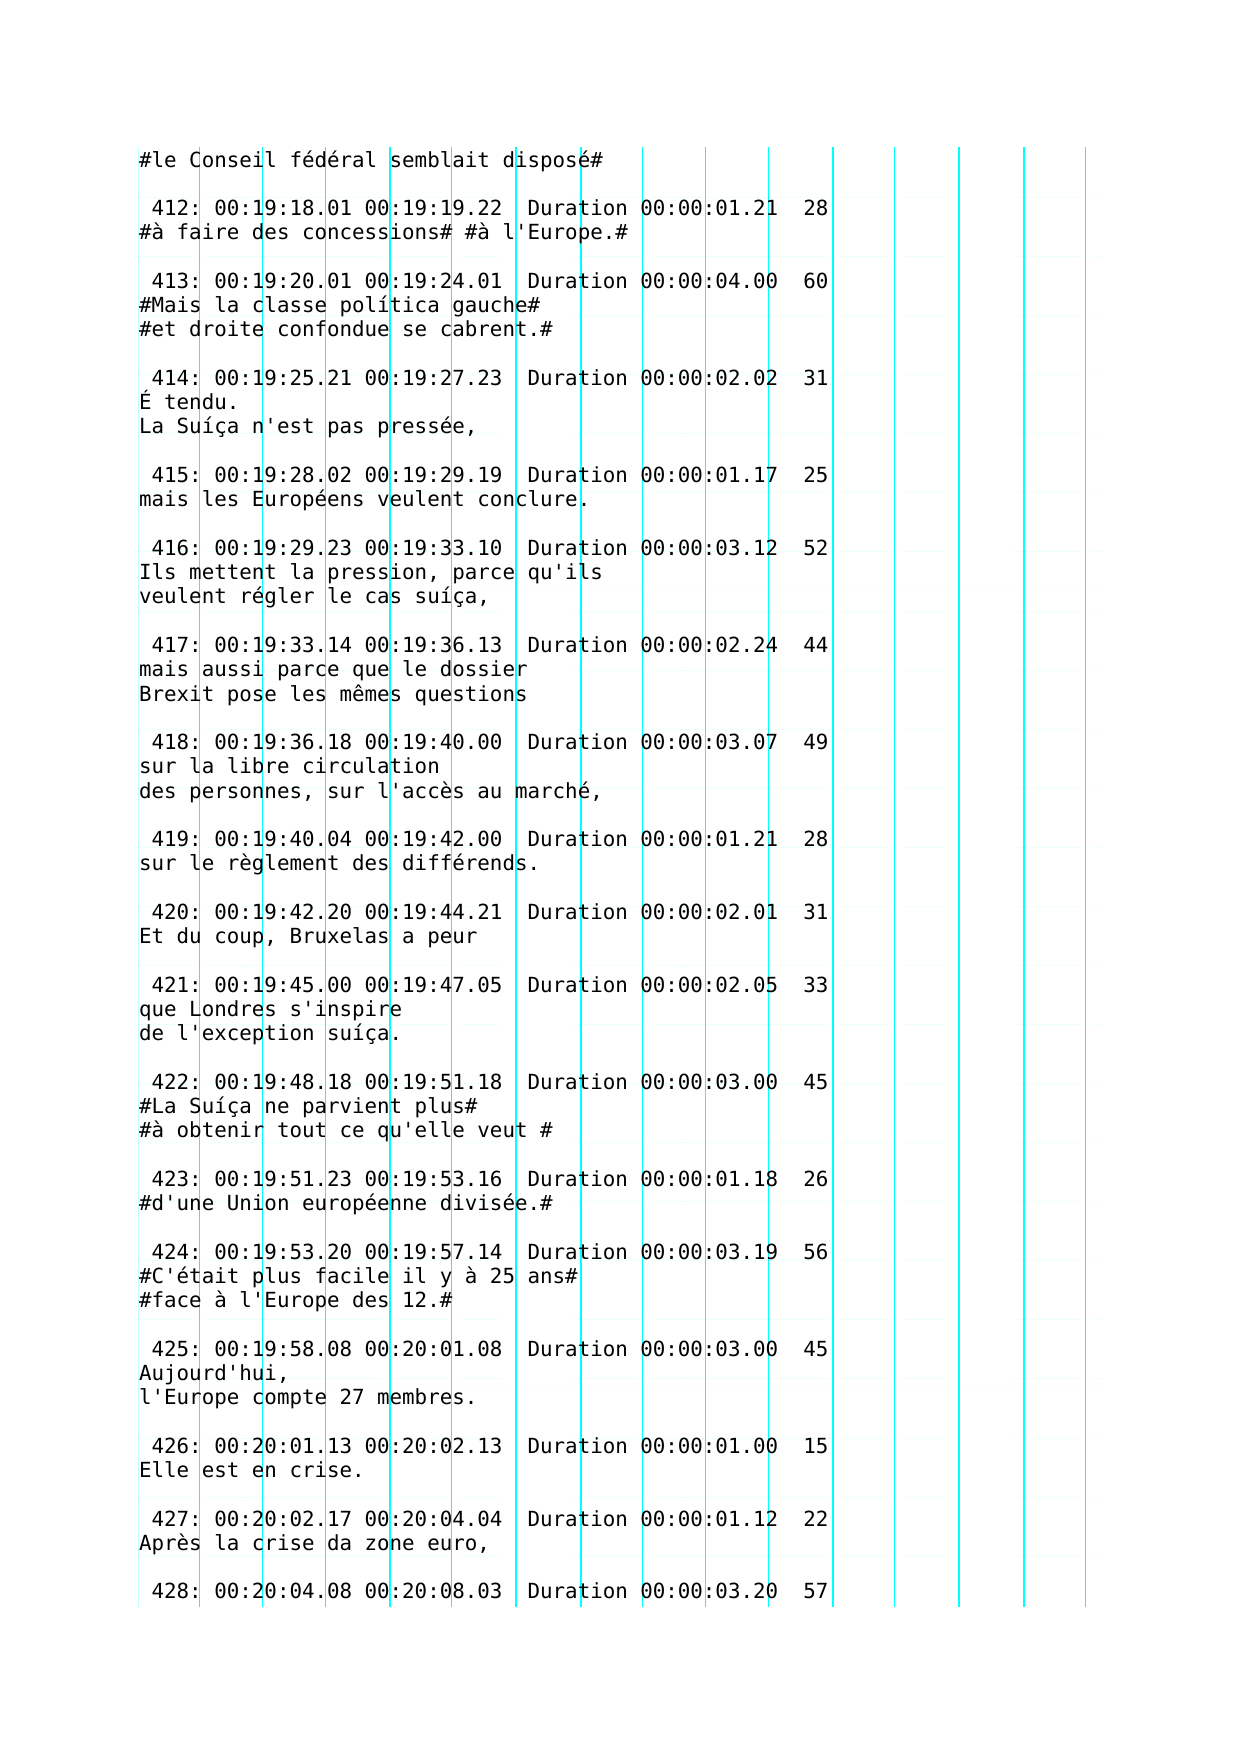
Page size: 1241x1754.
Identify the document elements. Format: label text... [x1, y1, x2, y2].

text Après la crise da zone euro, [139, 1531, 1101, 1555]
text #Mais la classe política gauche# [139, 293, 1101, 317]
text 415: 00:19:28.02 00:19:29.19 Duration 00:00:01.17 25 [139, 463, 1101, 487]
text La Suíça n'est pas pressée, [139, 414, 1101, 439]
text que Londres s'inspire [139, 997, 1101, 1021]
text mais aussi parce que le dossier [139, 657, 1101, 682]
text mais les Européens veulent conclure. [139, 487, 1101, 512]
text Ils mettent la pression, parce qu'ils [139, 560, 1101, 584]
text 420: 00:19:42.20 00:19:44.21 Duration 00:00:02.01 31 [139, 900, 1101, 924]
text #face à l'Europe des 12.# [139, 1288, 1101, 1313]
text des personnes, sur l'accès au marché, [139, 779, 1101, 803]
text #La Suíça ne parvient plus# [139, 1094, 1101, 1118]
text Brexit pose les mêmes questions [139, 682, 1101, 706]
text Aujourd'hui, [139, 1361, 1101, 1385]
text #d'une Union européenne divisée.# [139, 1191, 1101, 1216]
text 421: 00:19:45.00 00:19:47.05 Duration 00:00:02.05 33 [139, 973, 1101, 997]
text 422: 00:19:48.18 00:19:51.18 Duration 00:00:03.00 45 [139, 1070, 1101, 1094]
text Elle est en crise. [139, 1458, 1101, 1482]
text 427: 00:20:02.17 00:20:04.04 Duration 00:00:01.12 22 [139, 1507, 1101, 1531]
text sur la libre circulation [139, 754, 1101, 779]
text #le Conseil fédéral semblait disposé# [139, 148, 1101, 172]
text #C'était plus facile il y à 25 ans# [139, 1264, 1101, 1288]
text 418: 00:19:36.18 00:19:40.00 Duration 00:00:03.07 49 [139, 730, 1101, 754]
text 428: 00:20:04.08 00:20:08.03 Duration 00:00:03.20 57 [139, 1579, 1101, 1604]
text Et du coup, Bruxelas a peur [139, 924, 1101, 948]
text de l'exception suíça. [139, 1021, 1101, 1046]
text 425: 00:19:58.08 00:20:01.08 Duration 00:00:03.00 45 [139, 1337, 1101, 1361]
text 419: 00:19:40.04 00:19:42.00 Duration 00:00:01.21 28 [139, 827, 1101, 851]
text l'Europe compte 27 membres. [139, 1385, 1101, 1410]
text 414: 00:19:25.21 00:19:27.23 Duration 00:00:02.02 31 [139, 366, 1101, 390]
text É tendu. [139, 390, 1101, 414]
text 426: 00:20:01.13 00:20:02.13 Duration 00:00:01.00 15 [139, 1434, 1101, 1458]
text 423: 00:19:51.23 00:19:53.16 Duration 00:00:01.18 26 [139, 1167, 1101, 1191]
text 412: 00:19:18.01 00:19:19.22 Duration 00:00:01.21 28 [139, 196, 1101, 220]
text #à faire des concessions# #à l'Europe.# [139, 220, 1101, 245]
text sur le règlement des différends. [139, 851, 1101, 876]
text veulent régler le cas suíça, [139, 584, 1101, 609]
text 416: 00:19:29.23 00:19:33.10 Duration 00:00:03.12 52 [139, 536, 1101, 560]
text 417: 00:19:33.14 00:19:36.13 Duration 00:00:02.24 44 [139, 633, 1101, 657]
text 424: 00:19:53.20 00:19:57.14 Duration 00:00:03.19 56 [139, 1240, 1101, 1264]
picture [138, 147, 1102, 1607]
text 413: 00:19:20.01 00:19:24.01 Duration 00:00:04.00 60 [139, 269, 1101, 293]
text #et droite confondue se cabrent.# [139, 317, 1101, 342]
text #à obtenir tout ce qu'elle veut # [139, 1118, 1101, 1143]
